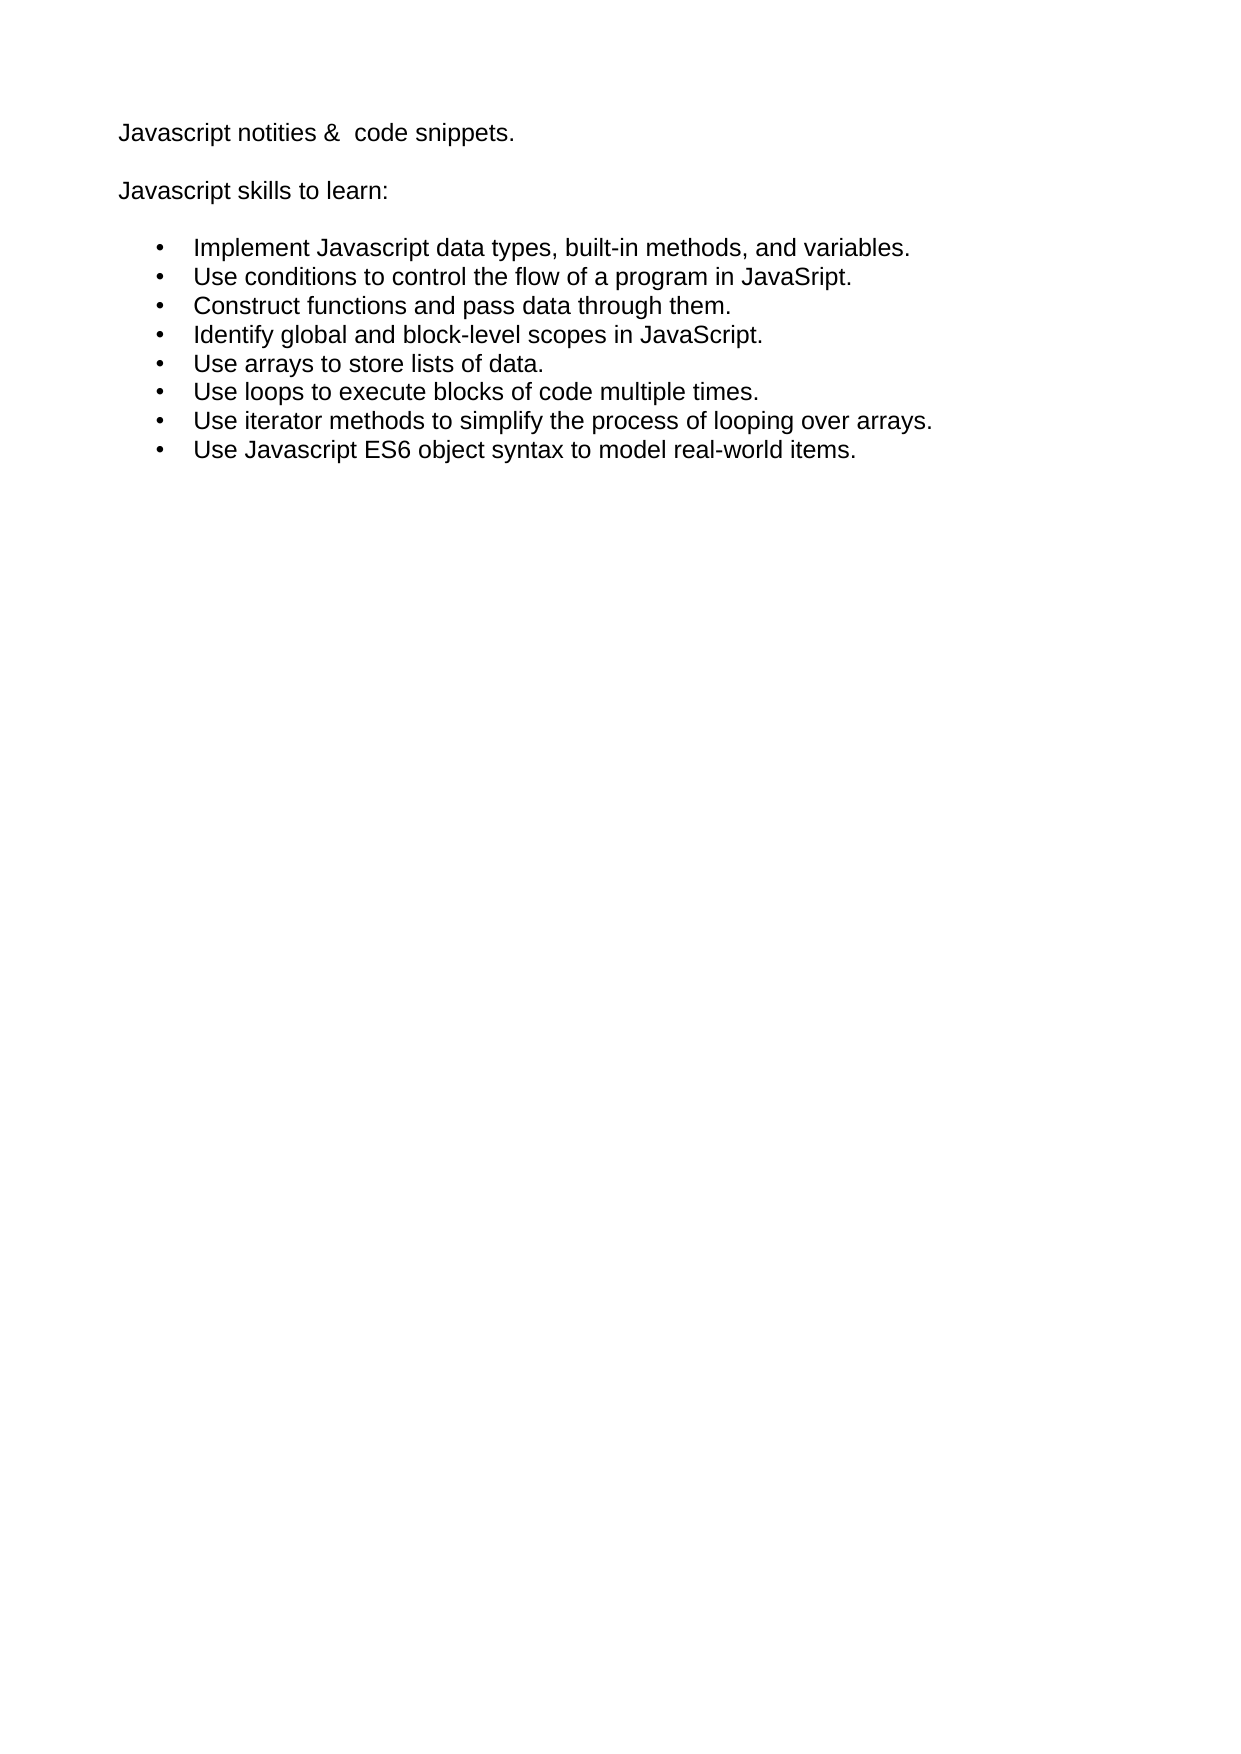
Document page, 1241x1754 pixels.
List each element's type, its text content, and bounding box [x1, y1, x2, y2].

list Use arrays to store lists of data. [156, 348, 1122, 377]
text Javascript notities & code snippets. [118, 118, 1122, 147]
list Implement Javascript data types, built-in methods, and variables. [156, 233, 1122, 262]
list Use loops to execute blocks of code multiple times. [156, 377, 1122, 406]
list Use Javascript ES6 object syntax to model real-world items. [156, 435, 1122, 464]
list Identify global and block-level scopes in JavaScript. [156, 320, 1122, 348]
list Construct functions and pass data through them. [156, 291, 1122, 320]
list Use iterator methods to simplify the process of looping over arrays. [156, 406, 1122, 435]
text Javascript skills to learn: [118, 176, 1122, 233]
list Use conditions to control the flow of a program in JavaSript. [156, 262, 1122, 291]
